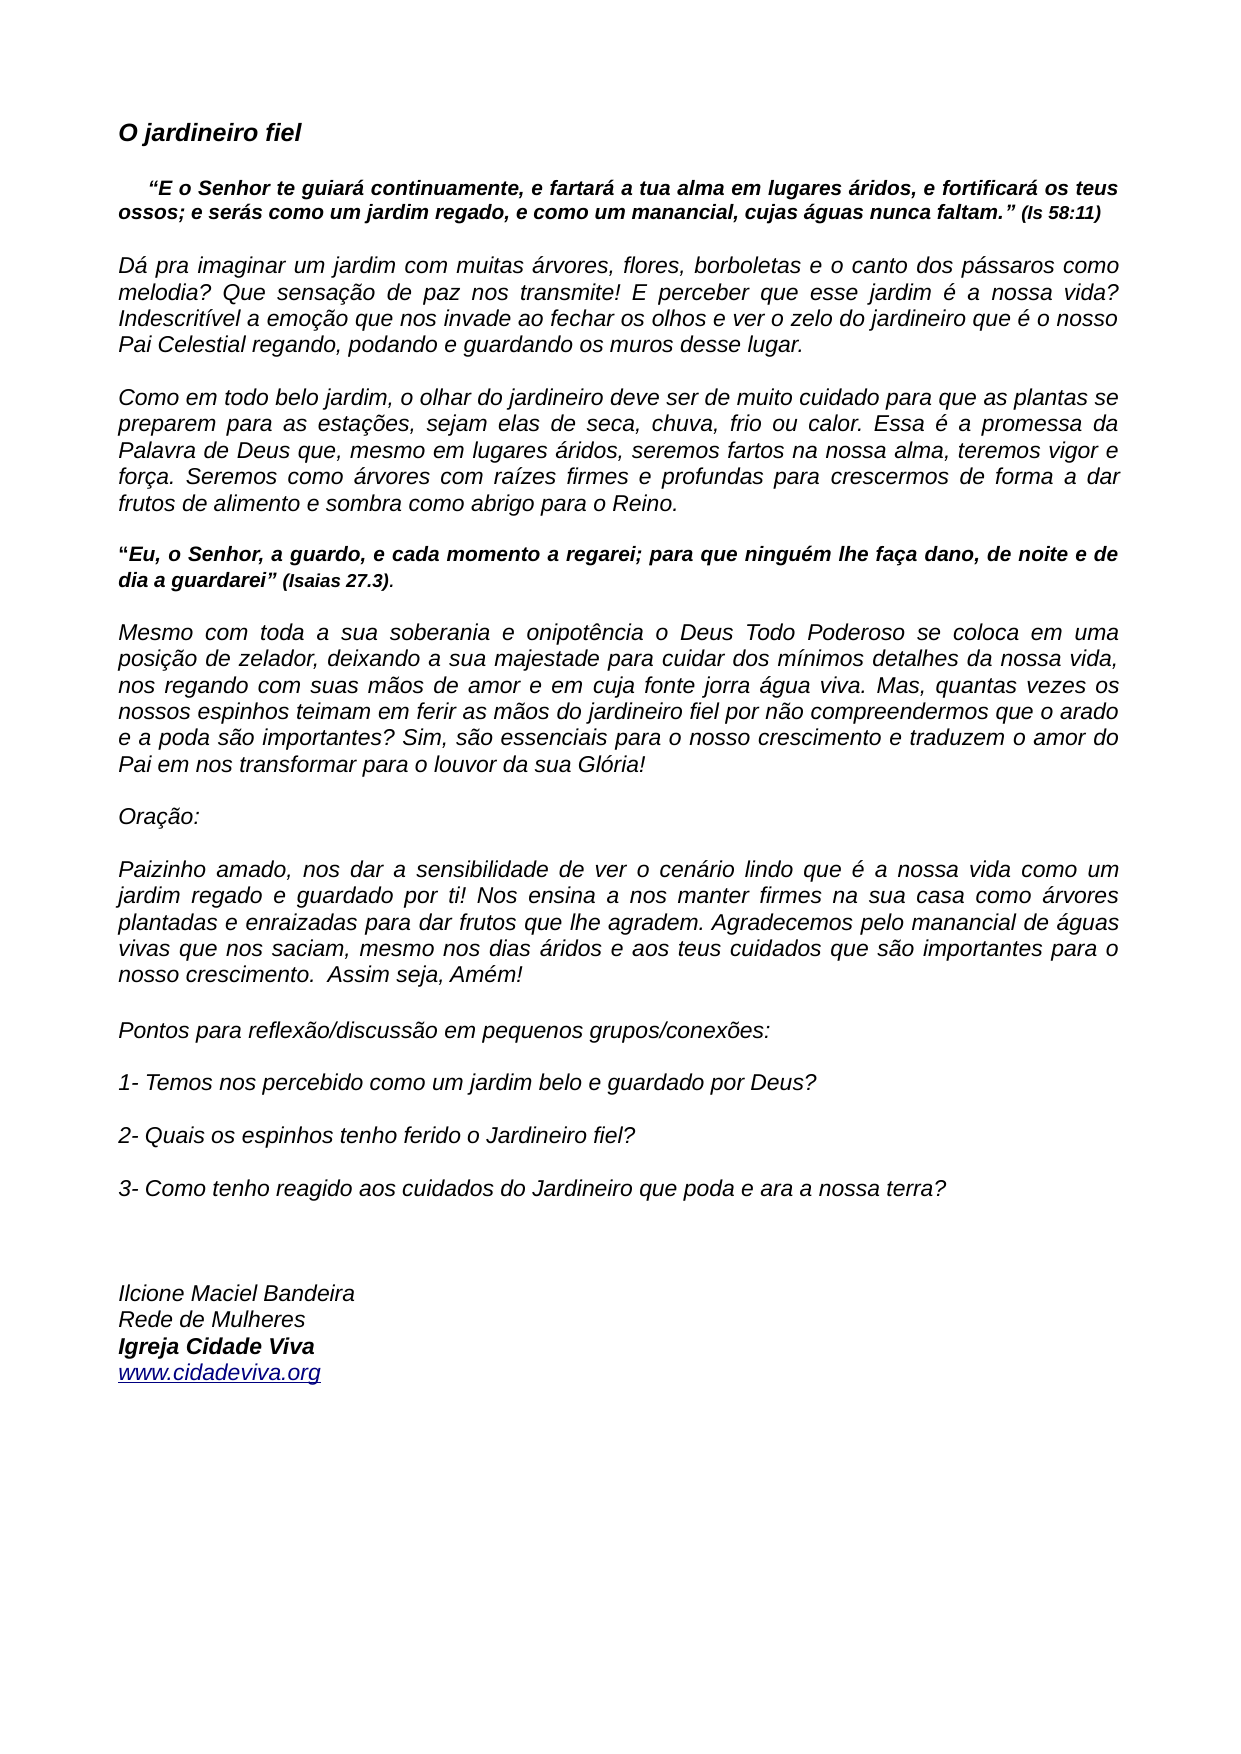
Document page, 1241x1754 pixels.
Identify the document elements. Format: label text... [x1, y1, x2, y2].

text Igreja Cidade Viva [118, 1333, 1122, 1359]
text O jardineiro fiel [118, 118, 1122, 147]
text Paizinho amado, nos dar a sensibilidade de ver o cenário lindo que é a nossa vida como um jardim regado e guardado por ti! Nos ensina a nos manter firmes na sua casa como árvores plantadas e enraizadas para dar frutos que lhe agradem. Agradecemos pelo manancial de águas vivas que nos saciam, mesmo nos dias áridos e aos teus cuidados que são importantes para o nosso crescimento. Assim seja, Amém! [118, 856, 1122, 988]
text www.cidadeviva.org [118, 1359, 1122, 1386]
text Mesmo com toda a sua soberania e onipotência o Deus Todo Poderoso se coloca em uma posição de zelador, deixando a sua majestade para cuidar dos mínimos detalhes da nossa vida, nos regando com suas mãos de amor e em cuja fonte jorra água viva. Mas, quantas vezes os nossos espinhos teimam em ferir as mãos do jardineiro fiel por não compreendermos que o arado e a poda são importantes? Sim, são essenciais para o nosso crescimento e traduzem o amor do Pai em nos transformar para o louvor da sua Glória! [118, 619, 1122, 777]
text 1- Temos nos percebido como um jardim belo e guardado por Deus? [118, 1069, 1122, 1096]
text Pontos para reflexão/discussão em pequenos grupos/conexões: [118, 1017, 1122, 1043]
text “E o Senhor te guiará continuamente, e fartará a tua alma em lugares áridos, e fortificará os teus ossos; e serás como um jardim regado, e como um manancial, cujas águas nunca faltam.” (Is 58:11) [118, 176, 1122, 223]
text Oração: [118, 803, 1122, 830]
text 3- Como tenho reagido aos cuidados do Jardineiro que poda e ara a nossa terra? [118, 1175, 1122, 1201]
text Dá pra imaginar um jardim com muitas árvores, flores, borboletas e o canto dos pássaros como melodia? Que sensação de paz nos transmite! E perceber que esse jardim é a nossa vida? Indescritível a emoção que nos invade ao fechar os olhos e ver o zelo do jardineiro que é o nosso Pai Celestial regando, podando e guardando os muros desse lugar. [118, 252, 1122, 358]
text 2- Quais os espinhos tenho ferido o Jardineiro fiel? [118, 1122, 1122, 1148]
text “Eu, o Senhor, a guardo, e cada momento a regarei; para que ninguém lhe faça dano, de noite e de dia a guardarei” (Isaias 27.3). [118, 542, 1122, 592]
text Como em todo belo jardim, o olhar do jardineiro deve ser de muito cuidado para que as plantas se preparem para as estações, sejam elas de seca, chuva, frio ou calor. Essa é a promessa da Palavra de Deus que, mesmo em lugares áridos, seremos fartos na nossa alma, teremos vigor e força. Seremos como árvores com raízes firmes e profundas para crescermos de forma a dar frutos de alimento e sombra como abrigo para o Reino. [118, 384, 1122, 516]
text Ilcione Maciel Bandeira [118, 1280, 1122, 1306]
text Rede de Mulheres [118, 1306, 1122, 1333]
